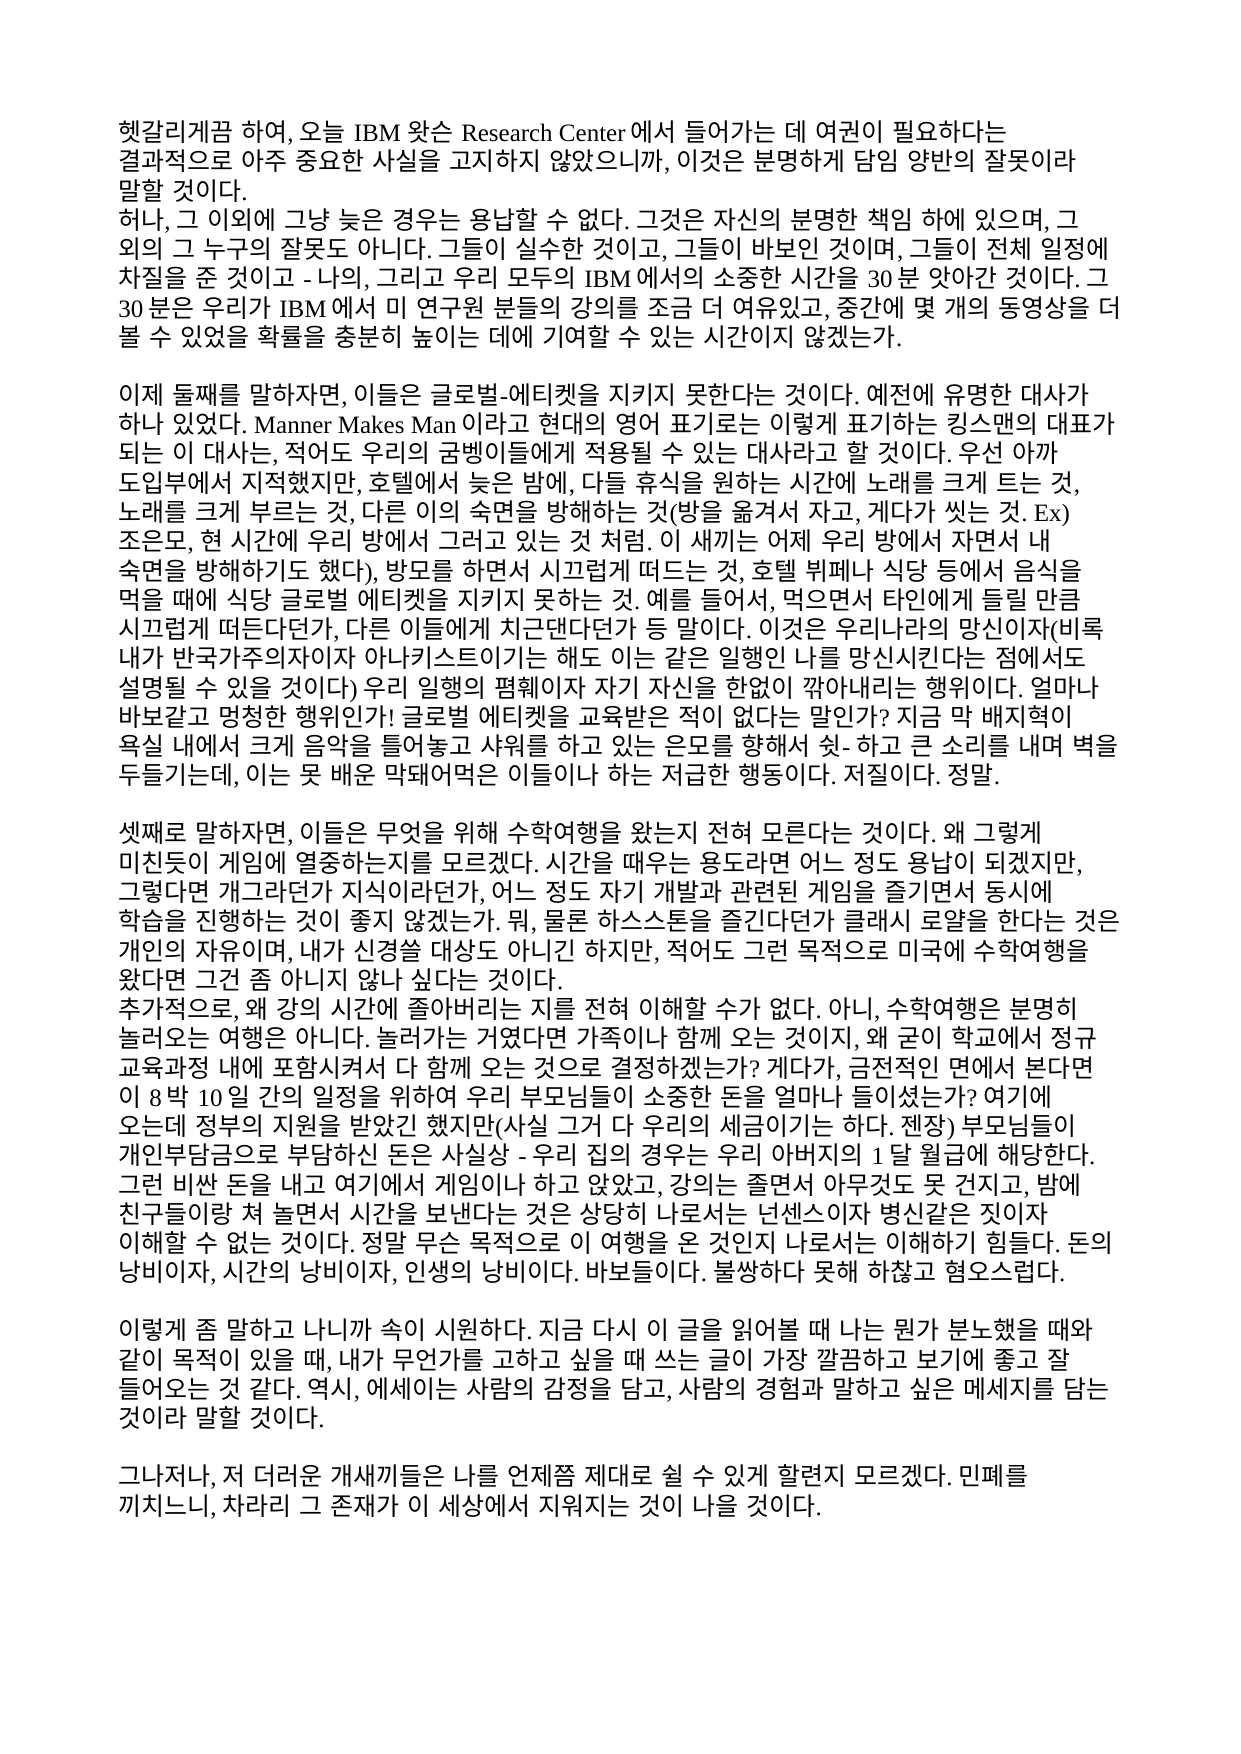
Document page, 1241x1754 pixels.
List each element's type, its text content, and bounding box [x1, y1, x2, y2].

text 셋째로 말하자면, 이들은 무엇을 위해 수학여행을 왔는지 전혀 모른다는 것이다. 왜 그렇게 미친듯이 게임에 열중하는지를 모르겠다. 시간을 때우는 용도라면 어느 정도 용납이 되겠지만, 그렇다면 개그라던가 지식이라던가, 어느 정도 자기 개발과 관련된 게임을 즐기면서 동시에 학습을 진행하는 것이 좋지 않겠는가. 뭐, 물론 하스스톤을 즐긴다던가 클래시 로얄을 한다는 것은 개인의 자유이며, 내가 신경쓸 대상도 아니긴 하지만, 적어도 그런 목적으로 미국에 수학여행을 왔다면 그건 좀 아니지 않나 싶다는 것이다. [118, 819, 1122, 995]
text 허나, 그 이외에 그냥 늦은 경우는 용납할 수 없다. 그것은 자신의 분명한 책임 하에 있으며, 그 외의 그 누구의 잘못도 아니다. 그들이 실수한 것이고, 그들이 바보인 것이며, 그들이 전체 일정에 차질을 준 것이고 - 나의, 그리고 우리 모두의 IBM에서의 소중한 시간을 30분 앗아간 것이다. 그 30분은 우리가 IBM에서 미 연구원 분들의 강의를 조금 더 여유있고, 중간에 몇 개의 동영상을 더 볼 수 있었을 확률을 충분히 높이는 데에 기여할 수 있는 시간이지 않겠는가. [118, 206, 1122, 352]
text 이제 둘째를 말하자면, 이들은 글로벌-에티켓을 지키지 못한다는 것이다. 예전에 유명한 대사가 하나 있었다. Manner Makes Man이라고 현대의 영어 표기로는 이렇게 표기하는 킹스맨의 대표가 되는 이 대사는, 적어도 우리의 굼벵이들에게 적용될 수 있는 대사라고 할 것이다. 우선 아까 도입부에서 지적했지만, 호텔에서 늦은 밤에, 다들 휴식을 원하는 시간에 노래를 크게 트는 것, 노래를 크게 부르는 것, 다른 이의 숙면을 방해하는 것(방을 옮겨서 자고, 게다가 씻는 것. Ex) 조은모, 현 시간에 우리 방에서 그러고 있는 것 처럼. 이 새끼는 어제 우리 방에서 자면서 내 숙면을 방해하기도 했다), 방모를 하면서 시끄럽게 떠드는 것, 호텔 뷔페나 식당 등에서 음식을 먹을 때에 식당 글로벌 에티켓을 지키지 못하는 것. 예를 들어서, 먹으면서 타인에게 들릴 만큼 시끄럽게 떠든다던가, 다른 이들에게 치근댄다던가 등 말이다. 이것은 우리나라의 망신이자(비록 내가 반국가주의자이자 아나키스트이기는 해도 이는 같은 일행인 나를 망신시킨다는 점에서도 설명될 수 있을 것이다) 우리 일행의 폄훼이자 자기 자신을 한없이 깎아내리는 행위이다. 얼마나 바보같고 멍청한 행위인가! 글로벌 에티켓을 교육받은 적이 없다는 말인가? 지금 막 배지혁이 욕실 내에서 크게 음악을 틀어놓고 샤워를 하고 있는 은모를 향해서 쉿- 하고 큰 소리를 내며 벽을 두들기는데, 이는 못 배운 막돼어먹은 이들이나 하는 저급한 행동이다. 저질이다. 정말. [118, 381, 1122, 791]
text 그나저나, 저 더러운 개새끼들은 나를 언제쯤 제대로 쉴 수 있게 할련지 모르겠다. 민폐를 끼치느니, 차라리 그 존재가 이 세상에서 지워지는 것이 나을 것이다. [118, 1462, 1122, 1521]
text 이렇게 좀 말하고 나니까 속이 시원하다. 지금 다시 이 글을 읽어볼 때 나는 뭔가 분노했을 때와 같이 목적이 있을 때, 내가 무언가를 고하고 싶을 때 쓰는 글이 가장 깔끔하고 보기에 좋고 잘 들어오는 것 같다. 역시, 에세이는 사람의 감정을 담고, 사람의 경험과 말하고 싶은 메세지를 담는 것이라 말할 것이다. [118, 1316, 1122, 1433]
text 추가적으로, 왜 강의 시간에 졸아버리는 지를 전혀 이해할 수가 없다. 아니, 수학여행은 분명히 놀러오는 여행은 아니다. 놀러가는 거였다면 가족이나 함께 오는 것이지, 왜 굳이 학교에서 정규 교육과정 내에 포함시켜서 다 함께 오는 것으로 결정하겠는가? 게다가, 금전적인 면에서 본다면 이 8박 10일 간의 일정을 위하여 우리 부모님들이 소중한 돈을 얼마나 들이셨는가? 여기에 오는데 정부의 지원을 받았긴 했지만(사실 그거 다 우리의 세금이기는 하다. 젠장) 부모님들이 개인부담금으로 부담하신 돈은 사실상 - 우리 집의 경우는 우리 아버지의 1달 월급에 해당한다. 그런 비싼 돈을 내고 여기에서 게임이나 하고 앉았고, 강의는 졸면서 아무것도 못 건지고, 밤에 친구들이랑 쳐 놀면서 시간을 보낸다는 것은 상당히 나로서는 넌센스이자 병신같은 짓이자 이해할 수 없는 것이다. 정말 무슨 목적으로 이 여행을 온 것인지 나로서는 이해하기 힘들다. 돈의 낭비이자, 시간의 낭비이자, 인생의 낭비이다. 바보들이다. 불쌍하다 못해 하찮고 혐오스럽다. [118, 995, 1122, 1288]
text 헷갈리게끔 하여, 오늘 IBM 왓슨 Research Center에서 들어가는 데 여권이 필요하다는 결과적으로 아주 중요한 사실을 고지하지 않았으니까, 이것은 분명하게 담임 양반의 잘못이라 말할 것이다. [118, 118, 1122, 206]
